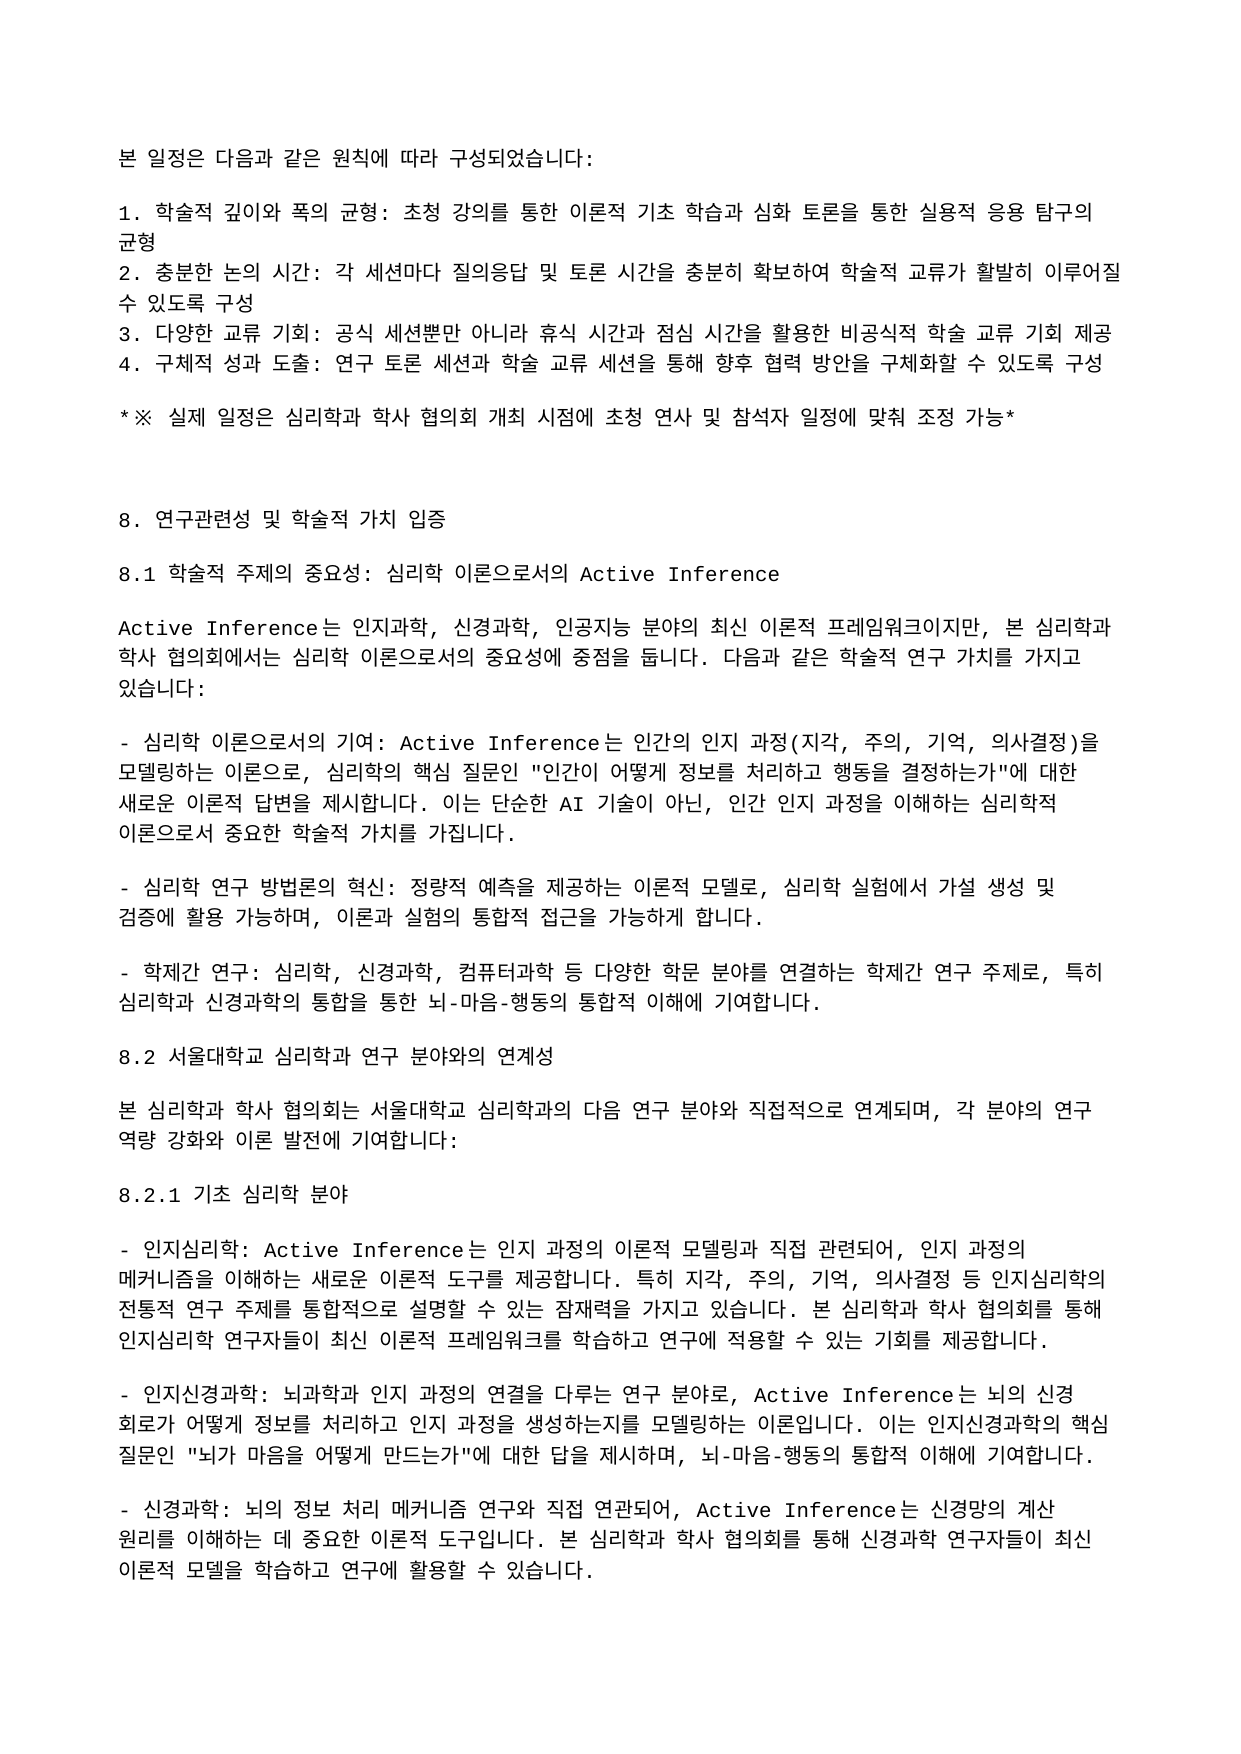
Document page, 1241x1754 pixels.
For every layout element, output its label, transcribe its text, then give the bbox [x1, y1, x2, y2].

text - 신경과학: 뇌의 정보 처리 메커니즘 연구와 직접 연관되어, Active Inference는 신경망의 계산 원리를 이해하는 데 중요한 이론적 도구입니다. 본 심리학과 학사 협의회를 통해 신경과학 연구자들이 최신 이론적 모델을 학습하고 연구에 활용할 수 있습니다. [118, 1493, 1122, 1584]
text - 학제간 연구: 심리학, 신경과학, 컴퓨터과학 등 다양한 학문 분야를 연결하는 학제간 연구 주제로, 특히 심리학과 신경과학의 통합을 통한 뇌-마음-행동의 통합적 이해에 기여합니다. [118, 956, 1122, 1017]
text 8. 연구관련성 및 학술적 가치 입증 [118, 503, 1122, 533]
text 2. 충분한 논의 시간: 각 세션마다 질의응답 및 토론 시간을 충분히 확보하여 학술적 교류가 활발히 이루어질 수 있도록 구성 [118, 256, 1122, 317]
text 8.2.1 기초 심리학 분야 [118, 1179, 1122, 1209]
text 본 심리학과 학사 협의회는 서울대학교 심리학과의 다음 연구 분야와 직접적으로 연계되며, 각 분야의 연구 역량 강화와 이론 발전에 기여합니다: [118, 1094, 1122, 1155]
text 8.1 학술적 주제의 중요성: 심리학 이론으로서의 Active Inference [118, 557, 1122, 587]
text 8.2 서울대학교 심리학과 연구 분야와의 연계성 [118, 1040, 1122, 1071]
text - 인지신경과학: 뇌과학과 인지 과정의 연결을 다루는 연구 분야로, Active Inference는 뇌의 신경 회로가 어떻게 정보를 처리하고 인지 과정을 생성하는지를 모델링하는 이론입니다. 이는 인지신경과학의 핵심 질문인 "뇌가 마음을 어떻게 만드는가"에 대한 답을 제시하며, 뇌-마음-행동의 통합적 이해에 기여합니다. [118, 1378, 1122, 1469]
text - 심리학 이론으로서의 기여: Active Inference는 인간의 인지 과정(지각, 주의, 기억, 의사결정)을 모델링하는 이론으로, 심리학의 핵심 질문인 "인간이 어떻게 정보를 처리하고 행동을 결정하는가"에 대한 새로운 이론적 답변을 제시합니다. 이는 단순한 AI 기술이 아닌, 인간 인지 과정을 이해하는 심리학적 이론으로서 중요한 학술적 가치를 가집니다. [118, 726, 1122, 848]
text *※ 실제 일정은 심리학과 학사 협의회 개최 시점에 초청 연사 및 참석자 일정에 맞춰 조정 가능* [118, 402, 1122, 432]
text 본 일정은 다음과 같은 원칙에 따라 구성되었습니다: [118, 142, 1122, 172]
text - 인지심리학: Active Inference는 인지 과정의 이론적 모델링과 직접 관련되어, 인지 과정의 메커니즘을 이해하는 새로운 이론적 도구를 제공합니다. 특히 지각, 주의, 기억, 의사결정 등 인지심리학의 전통적 연구 주제를 통합적으로 설명할 수 있는 잠재력을 가지고 있습니다. 본 심리학과 학사 협의회를 통해 인지심리학 연구자들이 최신 이론적 프레임워크를 학습하고 연구에 적용할 수 있는 기회를 제공합니다. [118, 1233, 1122, 1354]
text 4. 구체적 성과 도출: 연구 토론 세션과 학술 교류 세션을 통해 향후 협력 방안을 구체화할 수 있도록 구성 [118, 347, 1122, 378]
text 3. 다양한 교류 기회: 공식 세션뿐만 아니라 휴식 시간과 점심 시간을 활용한 비공식적 학술 교류 기회 제공 [118, 317, 1122, 347]
text Active Inference는 인지과학, 신경과학, 인공지능 분야의 최신 이론적 프레임워크이지만, 본 심리학과 학사 협의회에서는 심리학 이론으로서의 중요성에 중점을 둡니다. 다음과 같은 학술적 연구 가치를 가지고 있습니다: [118, 611, 1122, 702]
text - 심리학 연구 방법론의 혁신: 정량적 예측을 제공하는 이론적 모델로, 심리학 실험에서 가설 생성 및 검증에 활용 가능하며, 이론과 실험의 통합적 접근을 가능하게 합니다. [118, 871, 1122, 932]
text 1. 학술적 깊이와 폭의 균형: 초청 강의를 통한 이론적 기초 학습과 심화 토론을 통한 실용적 응용 탐구의 균형 [118, 196, 1122, 256]
